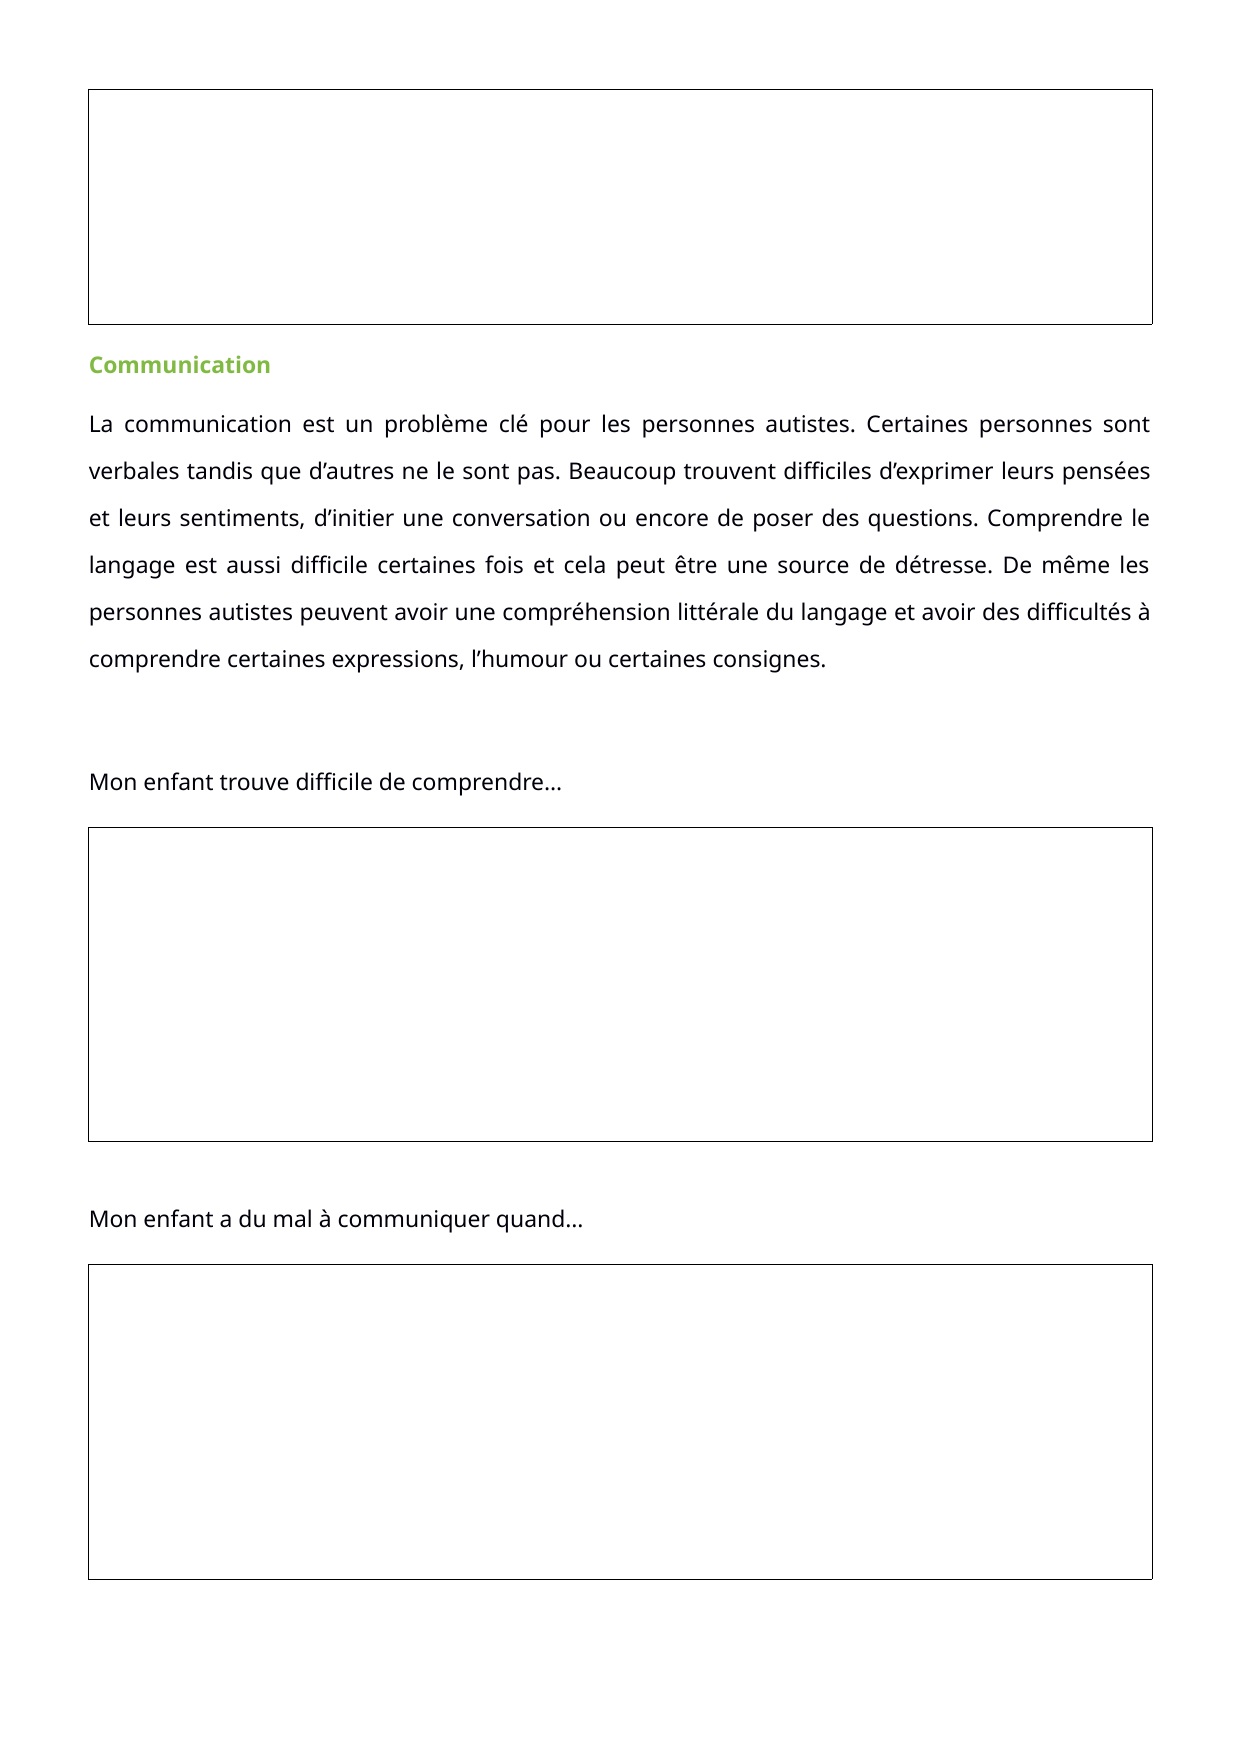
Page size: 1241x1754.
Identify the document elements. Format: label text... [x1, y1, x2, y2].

text Mon enfant trouve difficile de comprendre… [88, 766, 1152, 797]
table_header [89, 1265, 1152, 1579]
subtitle Communication [88, 349, 1152, 380]
table_header [89, 828, 1152, 1141]
text Mon enfant a du mal à communiquer quand… [88, 1203, 1152, 1234]
table_header [89, 90, 1152, 324]
text La communication est un problème clé pour les personnes autistes. Certaines personnes sont verbales tandis que d’autres ne le sont pas. Beaucoup trouvent difficiles d’exprimer leurs pensées et leurs sentiments, d’initier une conversation ou encore de poser des questions. Comprendre le langage est aussi difficile certaines fois et cela peut être une source de détresse. De même les personnes autistes peuvent avoir une compréhension littérale du langage et avoir des difficultés à comprendre certaines expressions, l’humour ou certaines consignes. [88, 408, 1152, 674]
